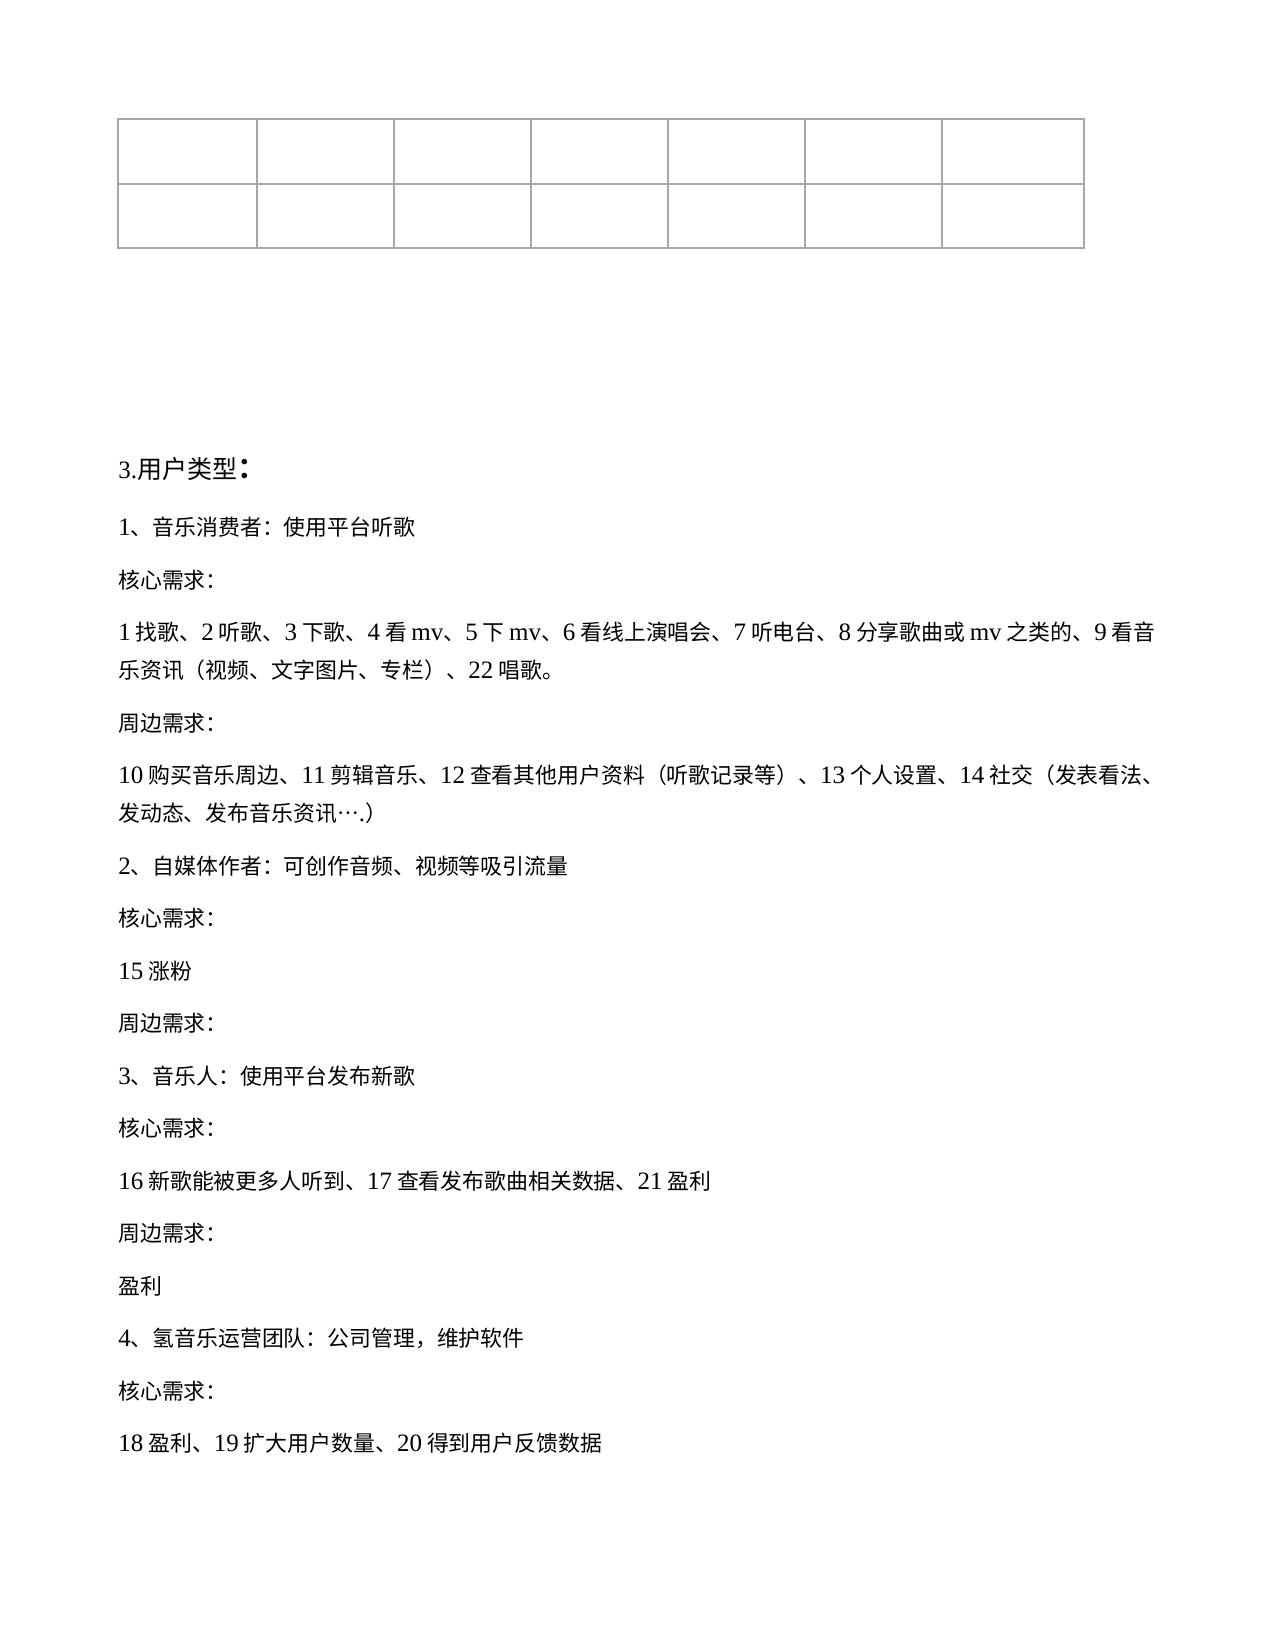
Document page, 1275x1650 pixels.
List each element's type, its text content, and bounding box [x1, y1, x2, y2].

text 1、音乐消费者：使用平台听歌 [118, 510, 1157, 542]
text 4、氢音乐运营团队：公司管理，维护软件 [118, 1321, 1157, 1353]
text 周边需求： [118, 1216, 1157, 1248]
table_cell [943, 185, 1083, 247]
text 2、自媒体作者：可创作音频、视频等吸引流量 [118, 849, 1157, 880]
table_cell [258, 185, 393, 247]
table_cell [806, 185, 941, 247]
text 15涨粉 [118, 954, 1157, 985]
table_cell [669, 185, 804, 247]
text 核心需求： [118, 901, 1157, 933]
text 核心需求： [118, 563, 1157, 594]
text 10购买音乐周边、11剪辑音乐、12查看其他用户资料（听歌记录等）、13个人设置、14社交（发表看法、发动态、发布音乐资讯….） [118, 758, 1157, 828]
table_cell [532, 120, 667, 182]
table_cell [119, 185, 256, 247]
text 核心需求： [118, 1374, 1157, 1405]
text 16新歌能被更多人听到、17查看发布歌曲相关数据、21盈利 [118, 1164, 1157, 1195]
table_cell [669, 120, 804, 182]
text 3、音乐人：使用平台发布新歌 [118, 1059, 1157, 1090]
text 盈利 [118, 1269, 1157, 1300]
table_cell [395, 120, 530, 182]
table_cell [119, 120, 256, 182]
text 周边需求： [118, 706, 1157, 737]
table_cell [806, 120, 941, 182]
table_cell [258, 120, 393, 182]
text 3.用户类型： [118, 445, 1157, 487]
table_cell [532, 185, 667, 247]
table_cell [395, 185, 530, 247]
text 周边需求： [118, 1006, 1157, 1038]
text 核心需求： [118, 1111, 1157, 1143]
table_cell [943, 120, 1083, 182]
text 18盈利、19扩大用户数量、20得到用户反馈数据 [118, 1426, 1157, 1458]
text 1找歌、2听歌、3下歌、4看mv、5下mv、6看线上演唱会、7听电台、8分享歌曲或mv之类的、9看音乐资讯（视频、文字图片、专栏）、22唱歌。 [118, 615, 1157, 685]
